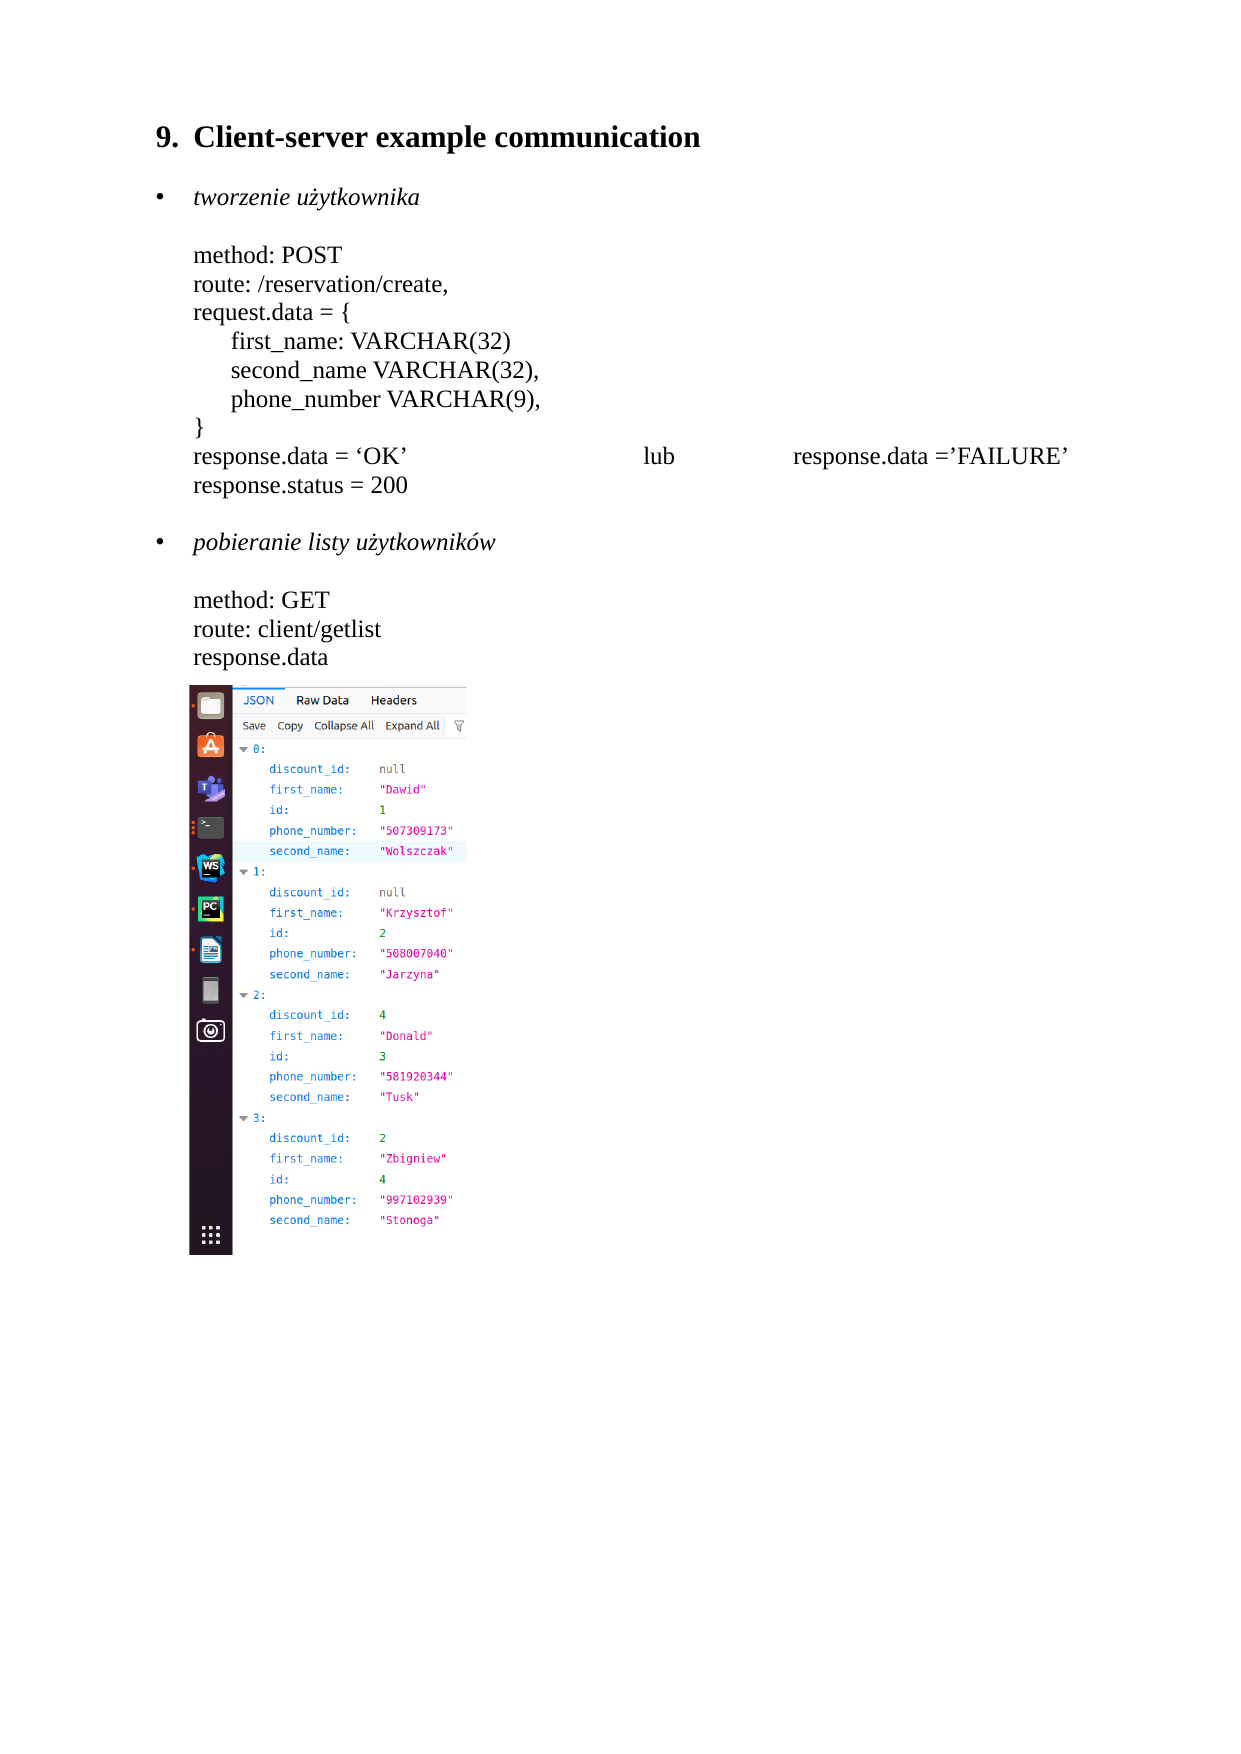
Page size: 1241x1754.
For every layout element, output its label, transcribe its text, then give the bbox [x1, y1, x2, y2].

text response.data [118, 642, 1122, 671]
list response.status = 200 [156, 470, 1122, 499]
text method: GET [118, 585, 1122, 614]
list pobieranie listy użytkowników [156, 527, 1122, 556]
list tworzenie użytkownika [156, 182, 1122, 211]
list first_name: VARCHAR(32) [193, 326, 1122, 355]
list } [156, 412, 1122, 441]
list route: /reservation/create, [156, 269, 1122, 297]
list second_name VARCHAR(32), [193, 355, 1122, 384]
list Client-server example communication [156, 118, 1122, 154]
text route: client/getlist [118, 614, 1122, 642]
list response.data = ‘OK’ lub response.data =’FAILURE’ [156, 441, 1122, 470]
list phone_number VARCHAR(9), [193, 384, 1122, 412]
list method: POST [156, 240, 1122, 269]
list request.data = { [156, 297, 1122, 326]
